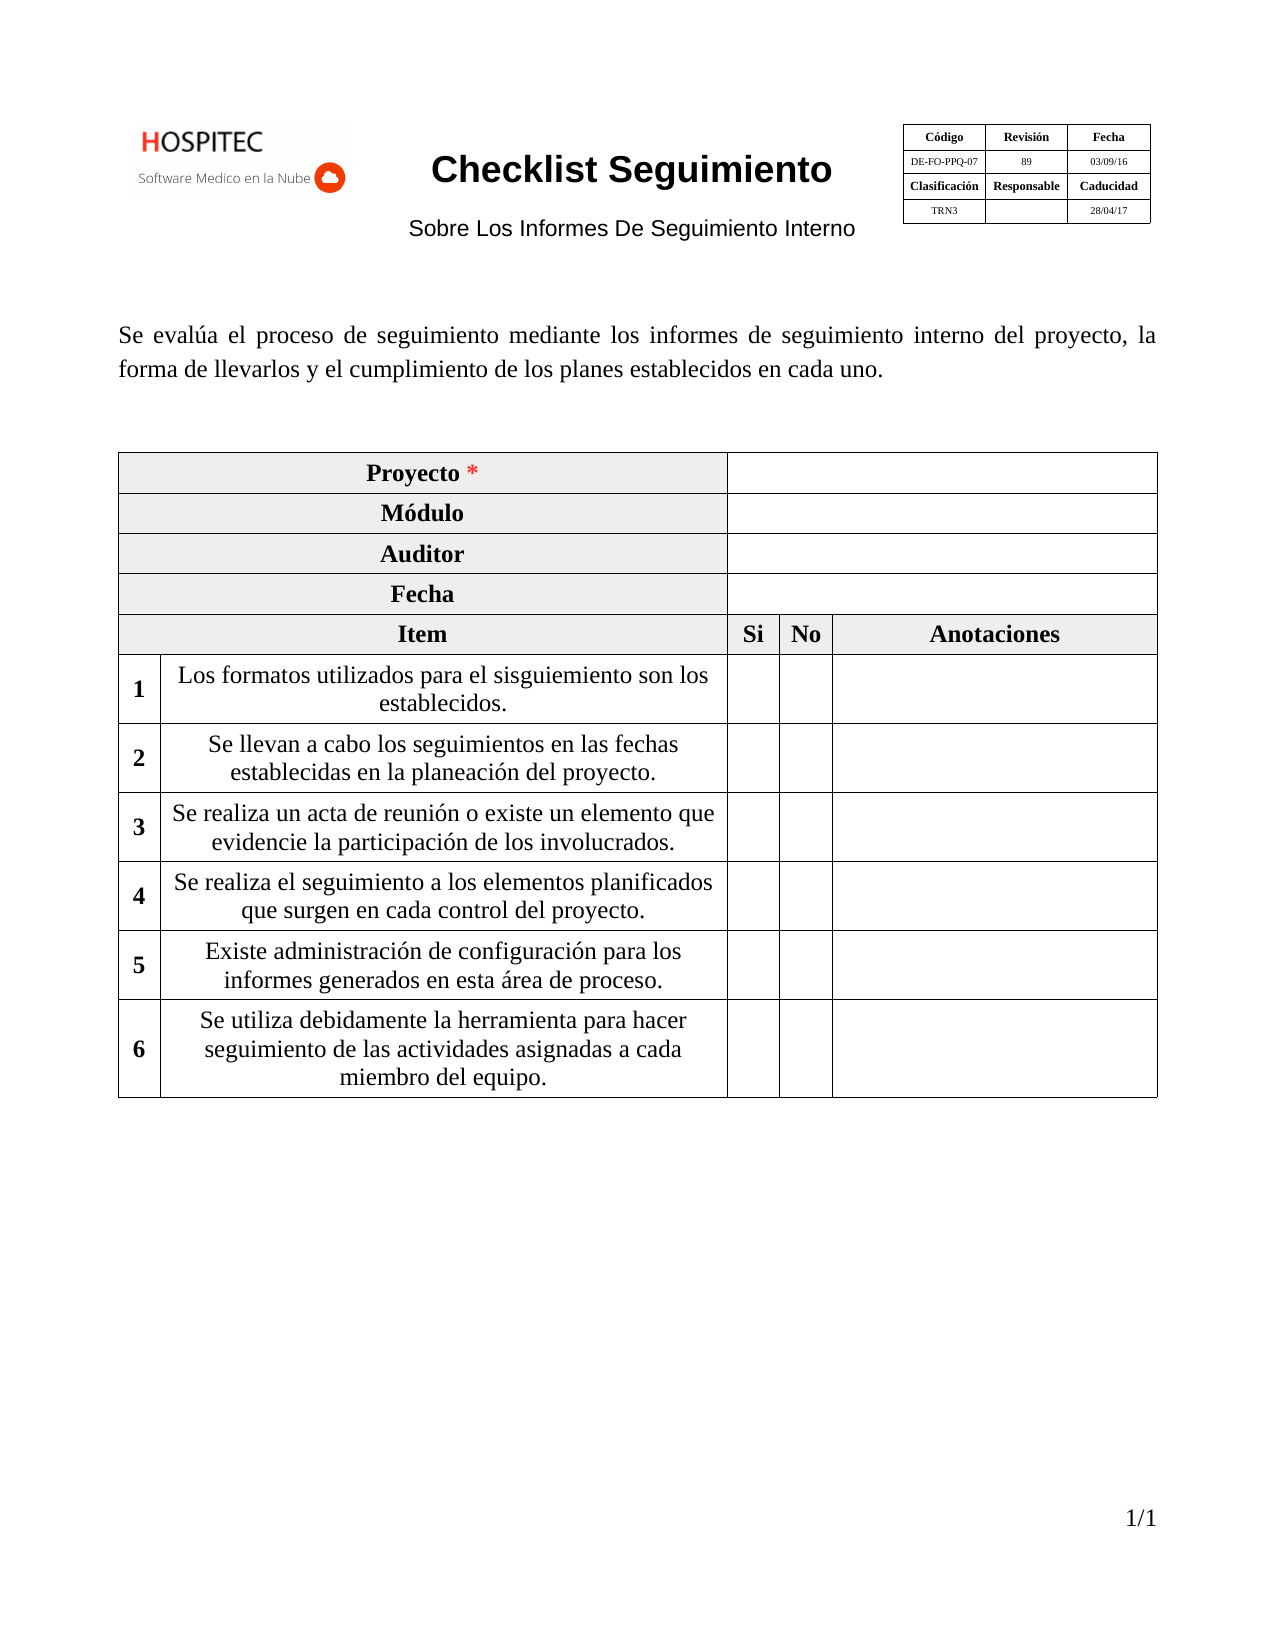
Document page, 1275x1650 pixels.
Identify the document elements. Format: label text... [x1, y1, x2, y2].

table_cell [728, 655, 779, 723]
table_cell [833, 862, 1157, 930]
table_cell [833, 1000, 1157, 1097]
table_cell [833, 793, 1157, 861]
table_cell No [780, 615, 832, 654]
table_header Proyecto * [119, 453, 727, 493]
table_cell [728, 862, 779, 930]
table_cell 4 [119, 862, 160, 930]
table_cell [780, 862, 832, 930]
table_cell Si [728, 615, 779, 654]
table_cell Se llevan a cabo los seguimientos en las fechas establecidas en la planeación del proyecto. [161, 724, 727, 792]
table_cell 3 [119, 793, 160, 861]
table_cell 5 [119, 931, 160, 999]
table_cell [833, 655, 1157, 723]
table_cell [728, 793, 779, 861]
table_cell 2 [119, 724, 160, 792]
table_cell 1 [119, 655, 160, 723]
table_cell [728, 931, 779, 999]
table_cell Fecha [119, 574, 727, 613]
table_cell Se realiza un acta de reunión o existe un elemento que evidencie la participación de los involucrados. [161, 793, 727, 861]
table_cell Item [119, 615, 727, 654]
table_cell [780, 655, 832, 723]
table_cell 6 [119, 1000, 160, 1097]
table_cell [780, 1000, 832, 1097]
table_header [728, 453, 1157, 493]
table_cell Se utiliza debidamente la herramienta para hacer seguimiento de las actividades asignadas a cada miembro del equipo. [161, 1000, 727, 1097]
table_cell Se realiza el seguimiento a los elementos planificados que surgen en cada control del proyecto. [161, 862, 727, 930]
picture [131, 123, 353, 198]
table_cell [833, 724, 1157, 792]
table_cell Los formatos utilizados para el sisguiemiento son los establecidos. [161, 655, 727, 723]
table_cell [728, 574, 1157, 613]
table_cell [780, 793, 832, 861]
table_cell Existe administración de configuración para los informes generados en esta área de proceso. [161, 931, 727, 999]
table_cell [780, 724, 832, 792]
table_cell [780, 931, 832, 999]
table_cell Anotaciones [833, 615, 1157, 654]
text Se evalúa el proceso de seguimiento mediante los informes de seguimiento interno del proyecto, la forma de llevarlos y el cumplimiento de los planes establecidos en cada uno. [118, 320, 1157, 383]
table_cell [728, 724, 779, 792]
table_cell [728, 534, 1157, 573]
table_cell [728, 494, 1157, 533]
table_cell [833, 931, 1157, 999]
table_cell Auditor [119, 534, 727, 573]
table_cell [728, 1000, 779, 1097]
table_cell Módulo [119, 494, 727, 533]
